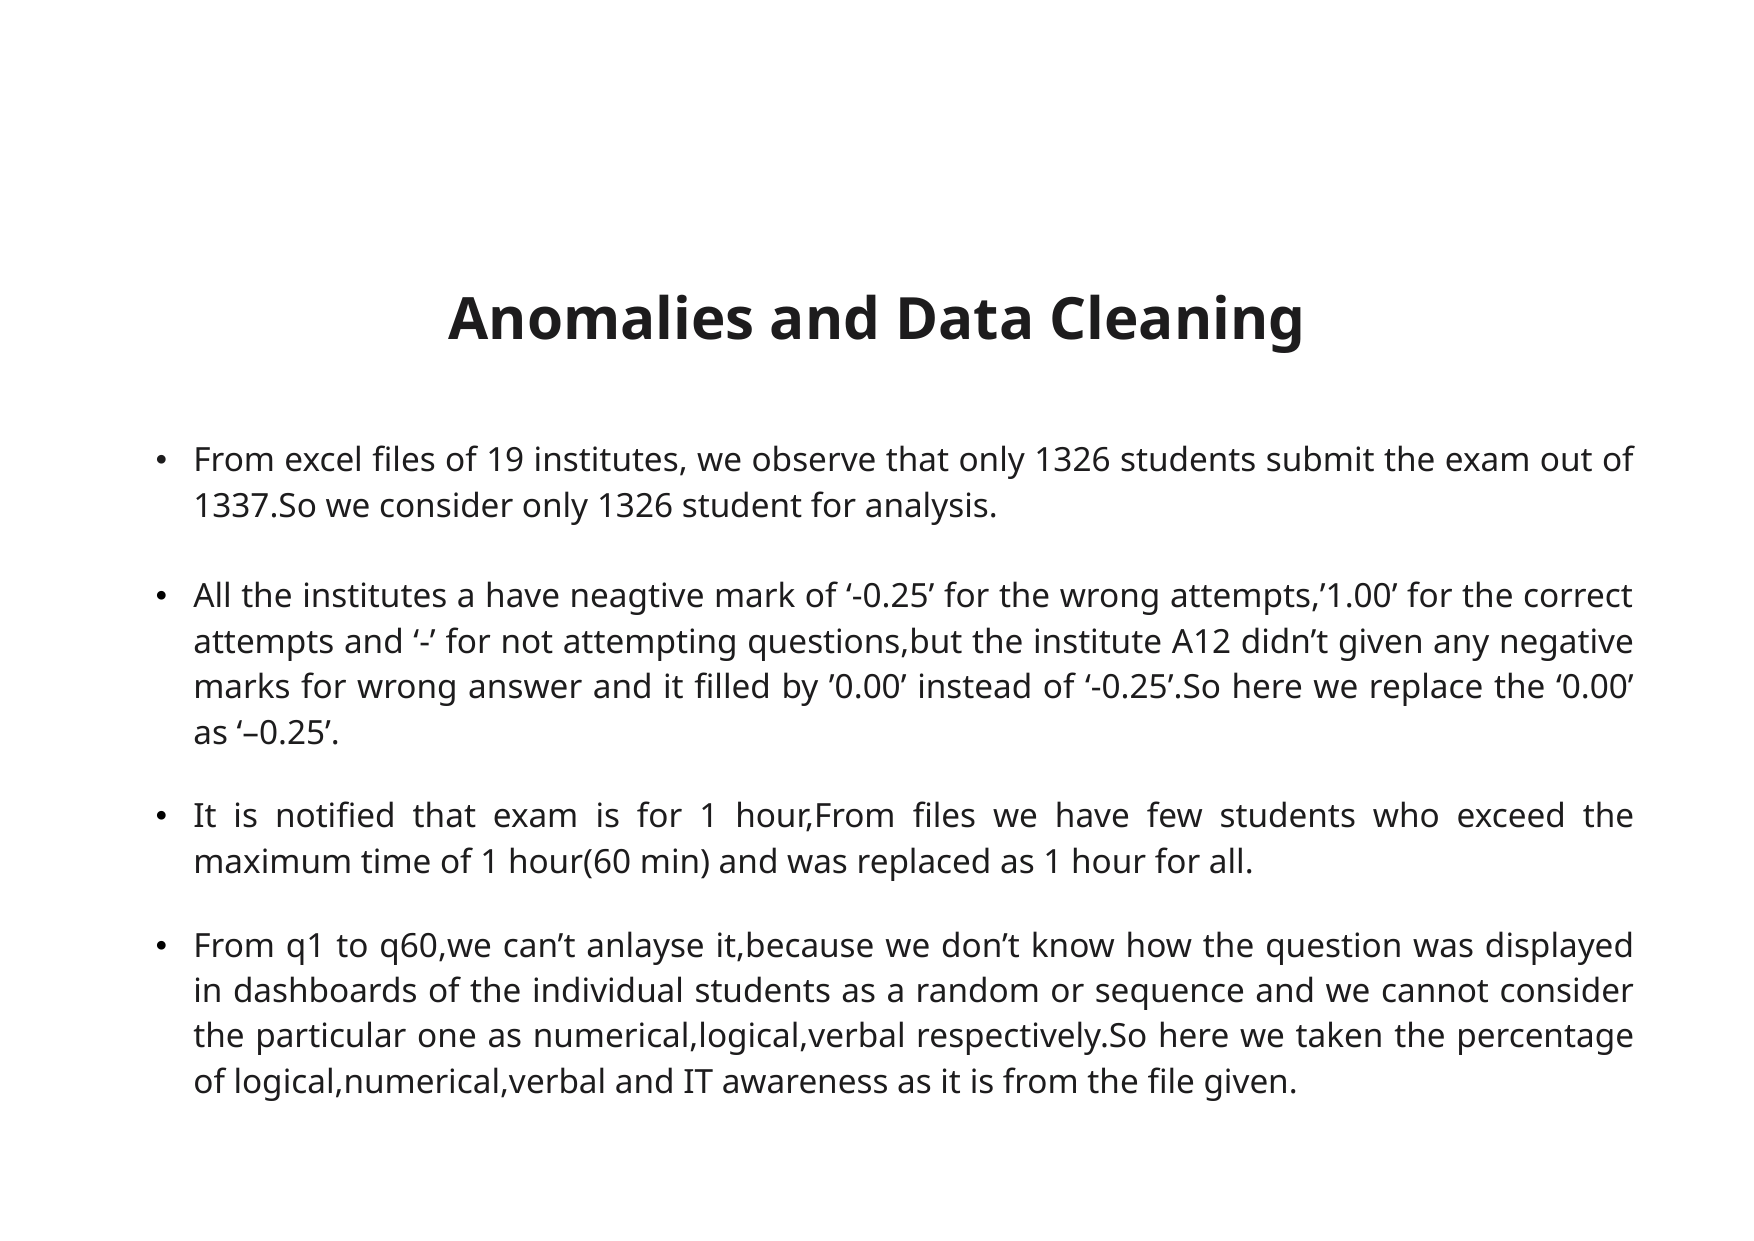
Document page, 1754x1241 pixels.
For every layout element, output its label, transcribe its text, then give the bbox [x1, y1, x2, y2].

list It is notified that exam is for 1 hour,From files we have few students who exceed the maximum time of 1 hour(60 min) and was replaced as 1 hour for all. [156, 792, 1636, 883]
list From q1 to q60,we can’t anlayse it,because we don’t know how the question was displayed in dashboards of the individual students as a random or sequence and we cannot consider the particular one as numerical,logical,verbal respectively.So here we taken the percentage of logical,numerical,verbal and IT awareness as it is from the file given. [156, 921, 1636, 1103]
text Anomalies and Data Cleaning [118, 277, 1636, 357]
list From excel files of 19 institutes, we observe that only 1326 students submit the exam out of 1337.So we consider only 1326 student for analysis. [156, 436, 1636, 527]
list All the institutes a have neagtive mark of ‘-0.25’ for the wrong attempts,’1.00’ for the correct attempts and ‘-’ for not attempting questions,but the institute A12 didn’t given any negative marks for wrong answer and it filled by ’0.00’ instead of ‘-0.25’.So here we replace the ‘0.00’ as ‘–0.25’. [156, 572, 1636, 754]
